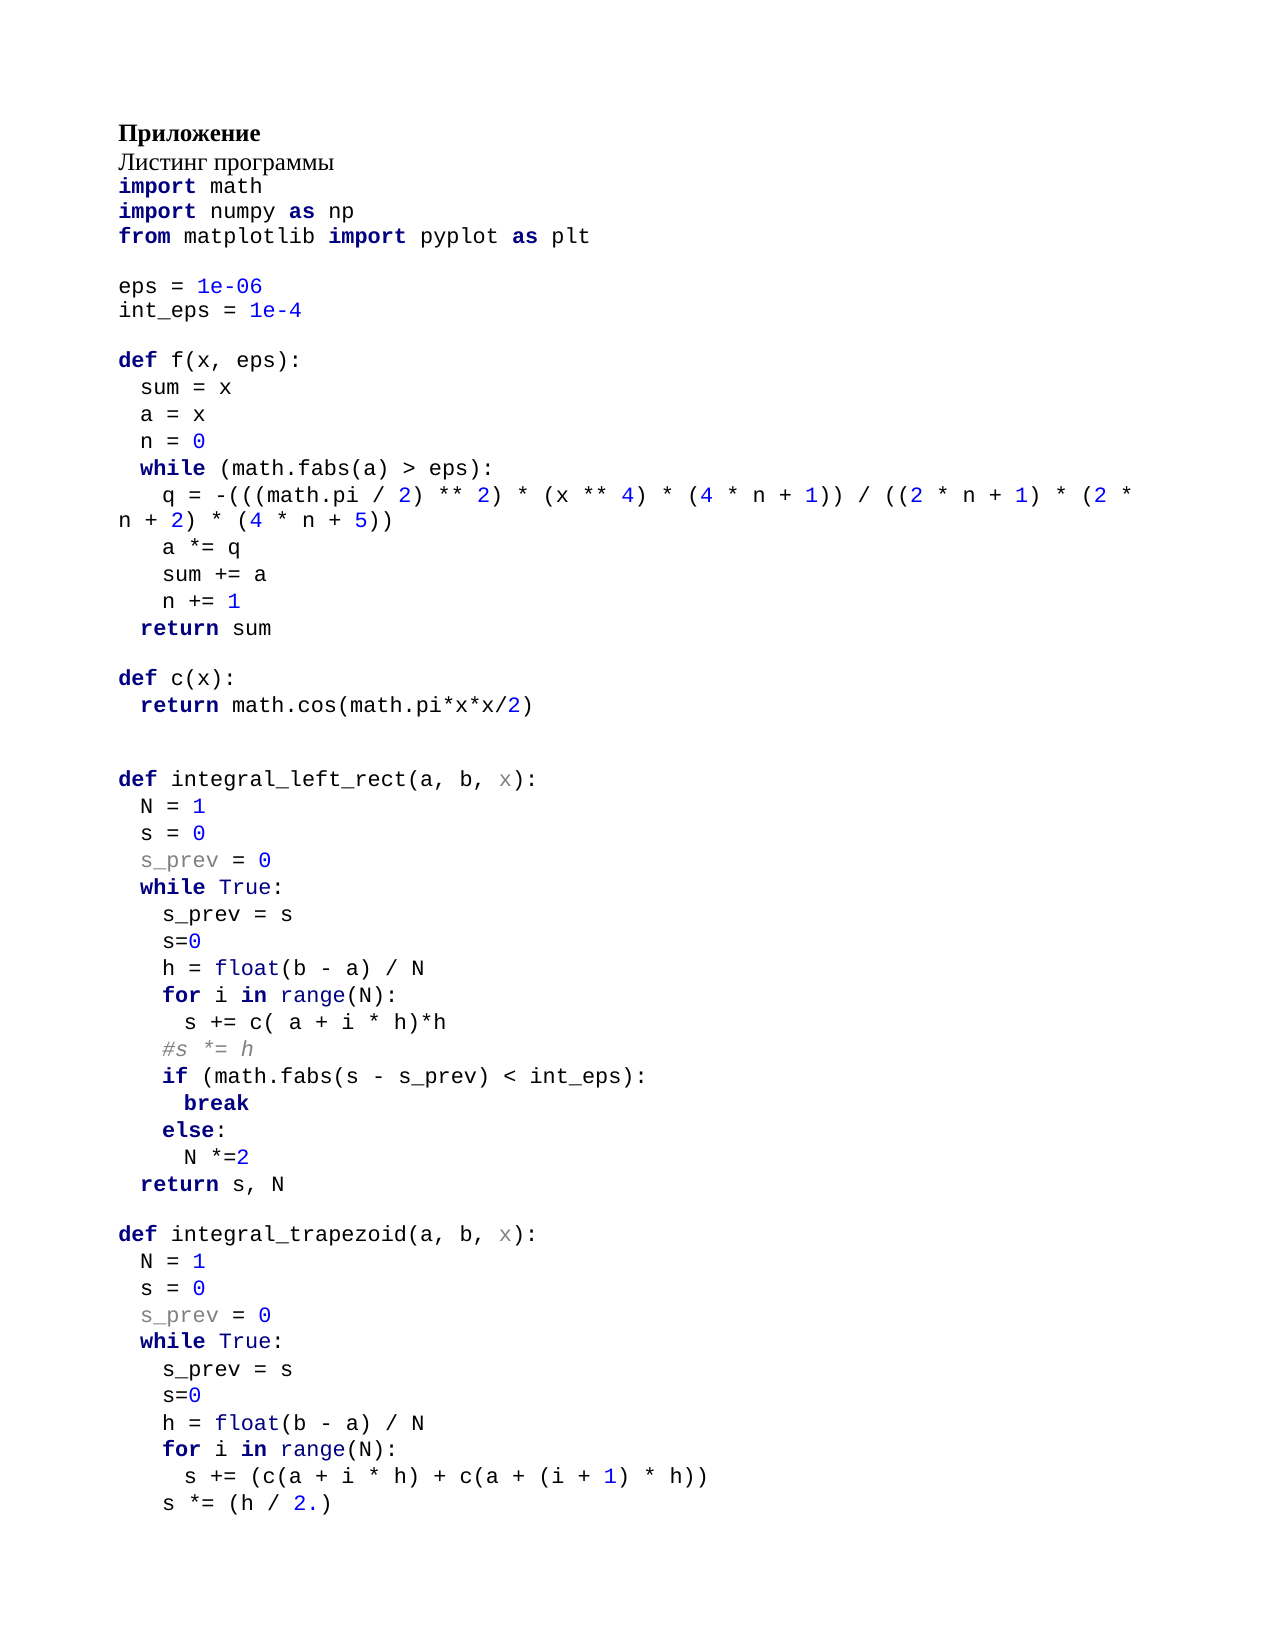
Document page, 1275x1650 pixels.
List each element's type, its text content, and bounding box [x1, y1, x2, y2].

text eps = 1e-06 [118, 275, 1157, 299]
text if (math.fabs(s - s_prev) < int_eps): [118, 1063, 1157, 1090]
text N *=2 [118, 1144, 1157, 1171]
text Приложение [118, 118, 1157, 147]
text int_eps = 1e-4 [118, 299, 1157, 324]
text N = 1 [118, 793, 1157, 820]
text N = 1 [118, 1248, 1157, 1274]
text return sum [118, 614, 1157, 642]
text s_prev = s [118, 901, 1157, 928]
text from matplotlib import pyplot as plt [118, 225, 1157, 250]
text for i in range(N): [118, 1436, 1157, 1463]
text Листинг программы [118, 147, 1157, 176]
text return s, N [118, 1171, 1157, 1198]
text def integral_trapezoid(a, b, x): [118, 1223, 1157, 1248]
text s_prev = 0 [118, 1302, 1157, 1328]
text def f(x, eps): [118, 349, 1157, 374]
text q = -(((math.pi / 2) ** 2) * (x ** 4) * (4 * n + 1)) / ((2 * n + 1) * (2 * n + 2) * (4 * n + 5)) [118, 482, 1157, 534]
text n = 0 [118, 428, 1157, 455]
text break [118, 1090, 1157, 1117]
text h = float(b - a) / N [118, 1409, 1157, 1436]
text #s *= h [118, 1036, 1157, 1063]
text for i in range(N): [118, 982, 1157, 1009]
text s += c( a + i * h)*h [118, 1009, 1157, 1036]
text h = float(b - a) / N [118, 955, 1157, 982]
text while True: [118, 874, 1157, 901]
text s *= (h / 2.) [118, 1490, 1157, 1517]
text def c(x): [118, 667, 1157, 692]
text s=0 [118, 1382, 1157, 1409]
text s_prev = s [118, 1356, 1157, 1382]
text s_prev = 0 [118, 847, 1157, 874]
text s=0 [118, 928, 1157, 955]
text s += (c(a + i * h) + c(a + (i + 1) * h)) [118, 1463, 1157, 1490]
text sum += a [118, 561, 1157, 588]
text n += 1 [118, 588, 1157, 614]
text import math [118, 176, 1157, 200]
text s = 0 [118, 1274, 1157, 1302]
text a *= q [118, 534, 1157, 561]
text import numpy as np [118, 200, 1157, 225]
text def integral_left_rect(a, b, x): [118, 768, 1157, 793]
text while (math.fabs(a) > eps): [118, 455, 1157, 482]
text while True: [118, 1328, 1157, 1356]
text return math.cos(math.pi*x*x/2) [118, 692, 1157, 718]
text a = x [118, 401, 1157, 428]
text else: [118, 1117, 1157, 1144]
text sum = x [118, 374, 1157, 401]
text s = 0 [118, 820, 1157, 847]
